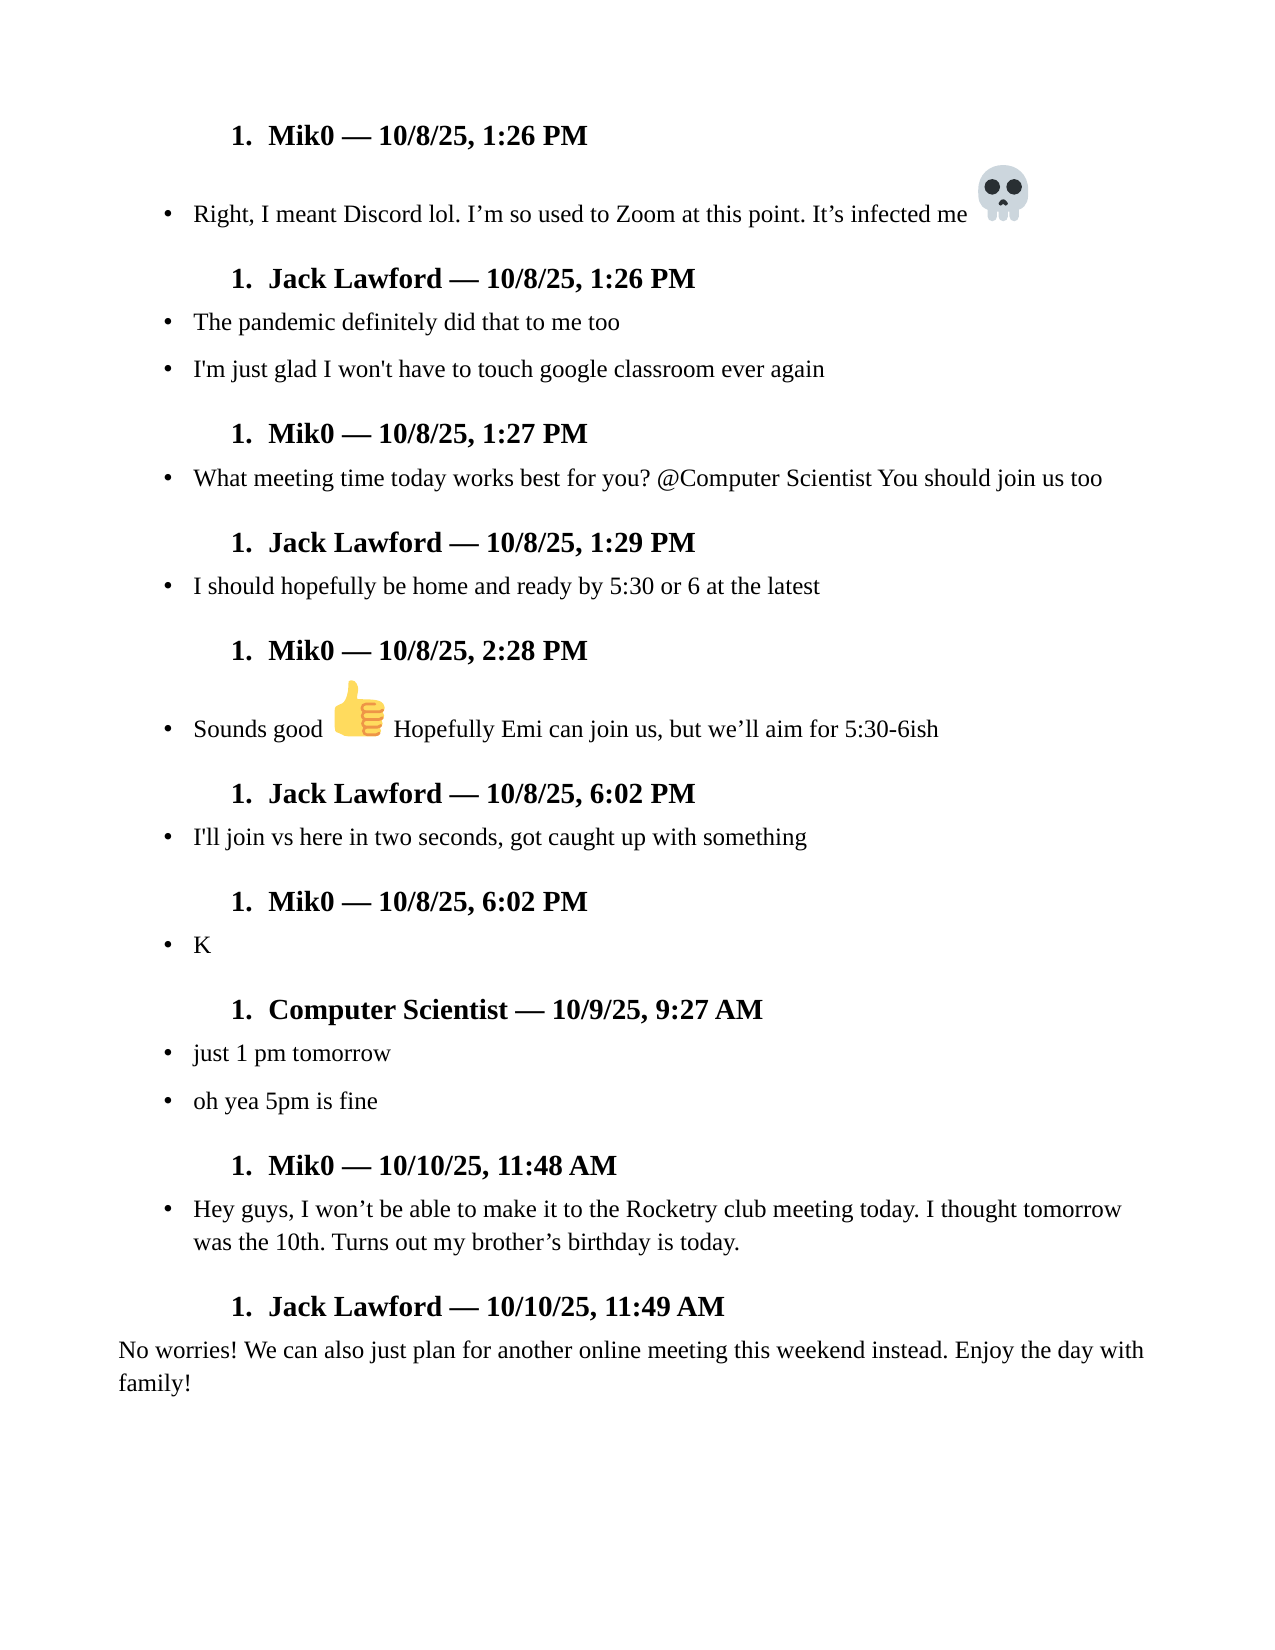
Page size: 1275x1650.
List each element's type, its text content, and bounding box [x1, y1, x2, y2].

list I'm just glad I won't have to touch google classroom ever again [164, 354, 1157, 383]
subtitle Mik0 — 10/8/25, 6:02 PM [231, 884, 1157, 918]
list I should hopefully be home and ready by 5:30 or 6 at the latest [164, 571, 1157, 600]
list K [164, 930, 1157, 959]
subtitle Mik0 — 10/8/25, 2:28 PM [231, 633, 1157, 667]
subtitle Jack Lawford — 10/8/25, 6:02 PM [231, 776, 1157, 809]
list What meeting time today works best for you? @Computer Scientist You should join us too [164, 463, 1157, 491]
subtitle Jack Lawford — 10/8/25, 1:26 PM [231, 261, 1157, 294]
subtitle Jack Lawford — 10/10/25, 11:49 AM [231, 1289, 1157, 1323]
subtitle Mik0 — 10/8/25, 1:27 PM [231, 417, 1157, 450]
list I'll join vs here in two seconds, got caught up with something [164, 822, 1157, 851]
subtitle Jack Lawford — 10/8/25, 1:29 PM [231, 525, 1157, 558]
list Hey guys, I won’t be able to make it to the Rocketry club meeting today. I thought tomorrow was the 10th. Turns out my brother’s birthday is today. [164, 1194, 1157, 1256]
list The pandemic definitely did that to me too [164, 307, 1157, 336]
text No worries! We can also just plan for another online meeting this weekend instead. Enjoy the day with family! [118, 1335, 1157, 1397]
list Sounds good Hopefully Emi can join us, but we’ll aim for 5:30-6ish [164, 679, 1157, 742]
subtitle Mik0 — 10/10/25, 11:48 AM [231, 1148, 1157, 1182]
subtitle Computer Scientist — 10/9/25, 9:27 AM [231, 992, 1157, 1026]
list oh yea 5pm is fine [164, 1086, 1157, 1115]
list just 1 pm tomorrow [164, 1038, 1157, 1067]
list Right, I meant Discord lol. I’m so used to Zoom at this point. It’s infected me [164, 164, 1157, 227]
subtitle Mik0 — 10/8/25, 1:26 PM [231, 118, 1157, 152]
